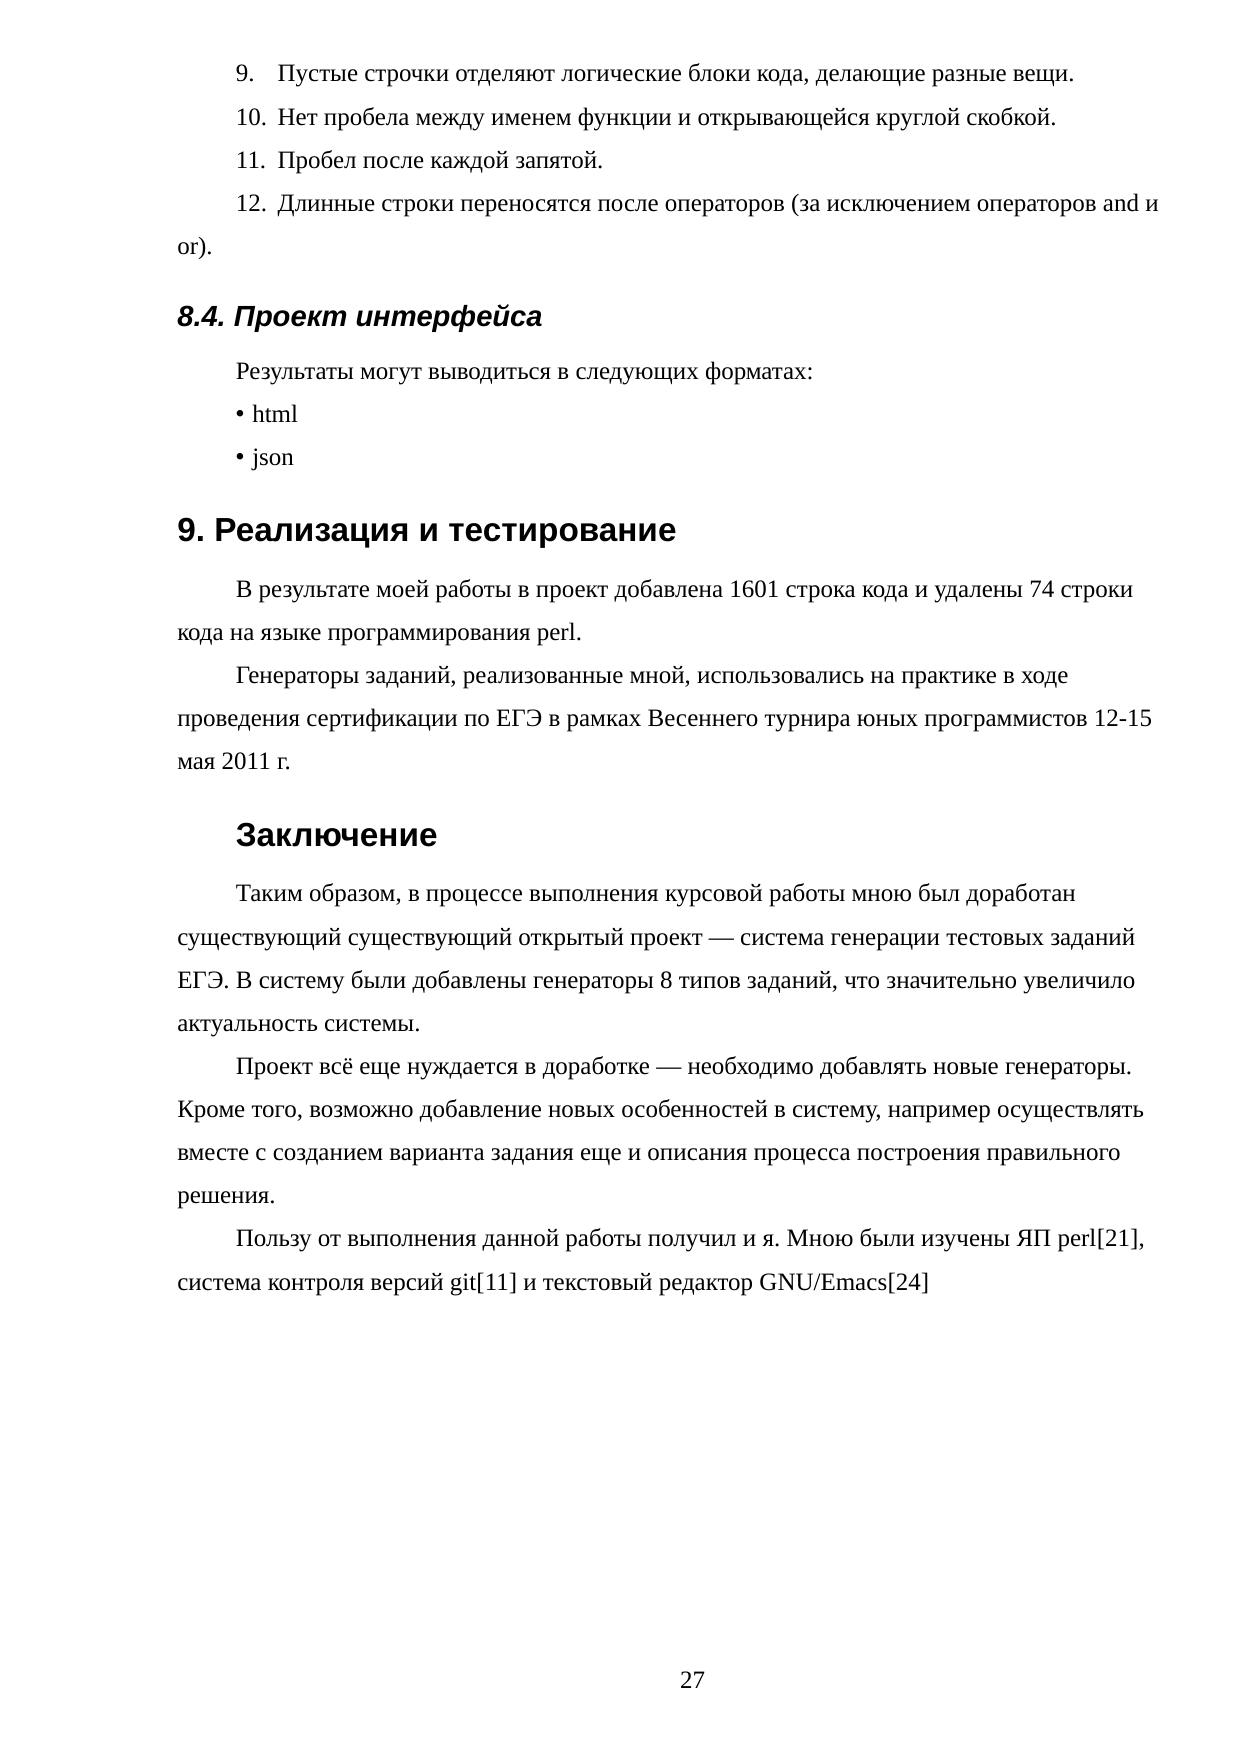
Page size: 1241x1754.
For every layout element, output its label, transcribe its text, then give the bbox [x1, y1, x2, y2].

text Проект всё еще нуждается в доработке — необходимо добавлять новые генераторы. Кроме того, возможно добавление новых особенностей в систему, например осуществлять вместе с созданием варианта задания еще и описания процесса построения правильного решения. [177, 1051, 1182, 1209]
subtitle 8.4. Проект интерфейса [177, 299, 1182, 333]
text Генераторы заданий, реализованные мной, использовались на практике в ходе проведения сертификации по ЕГЭ в рамках Весеннего турнира юных программистов 12-15 мая 2011 г. [177, 660, 1182, 775]
text Результаты могут выводиться в следующих форматах: [177, 356, 1182, 384]
list Пустые строчки отделяют логические блоки кода, делающие разные вещи. [177, 58, 1182, 87]
text Таким образом, в процессе выполнения курсовой работы мною был доработан существующий существующий открытый проект — система генерации тестовых заданий ЕГЭ. В систему были добавлены генераторы 8 типов заданий, что значительно увеличило актуальность системы. [177, 878, 1182, 1037]
list Длинные строки переносятся после операторов (за исключением операторов and и or). [177, 188, 1182, 260]
list Нет пробела между именем функции и открывающейся круглой скобкой. [177, 102, 1182, 130]
list html [177, 399, 1182, 428]
subtitle Заключение [177, 814, 1182, 853]
subtitle 9. Реализация и тестирование [177, 510, 1182, 548]
text В результате моей работы в проект добавлена 1601 строка кода и удалены 74 строки кода на языке программирования perl. [177, 574, 1182, 646]
list json [177, 442, 1182, 471]
text Пользу от выполнения данной работы получил и я. Мною были изучены ЯП perl[21], система контроля версий git[11] и текстовый редактор GNU/Emacs[24] [177, 1223, 1182, 1295]
list Пробел после каждой запятой. [177, 145, 1182, 173]
